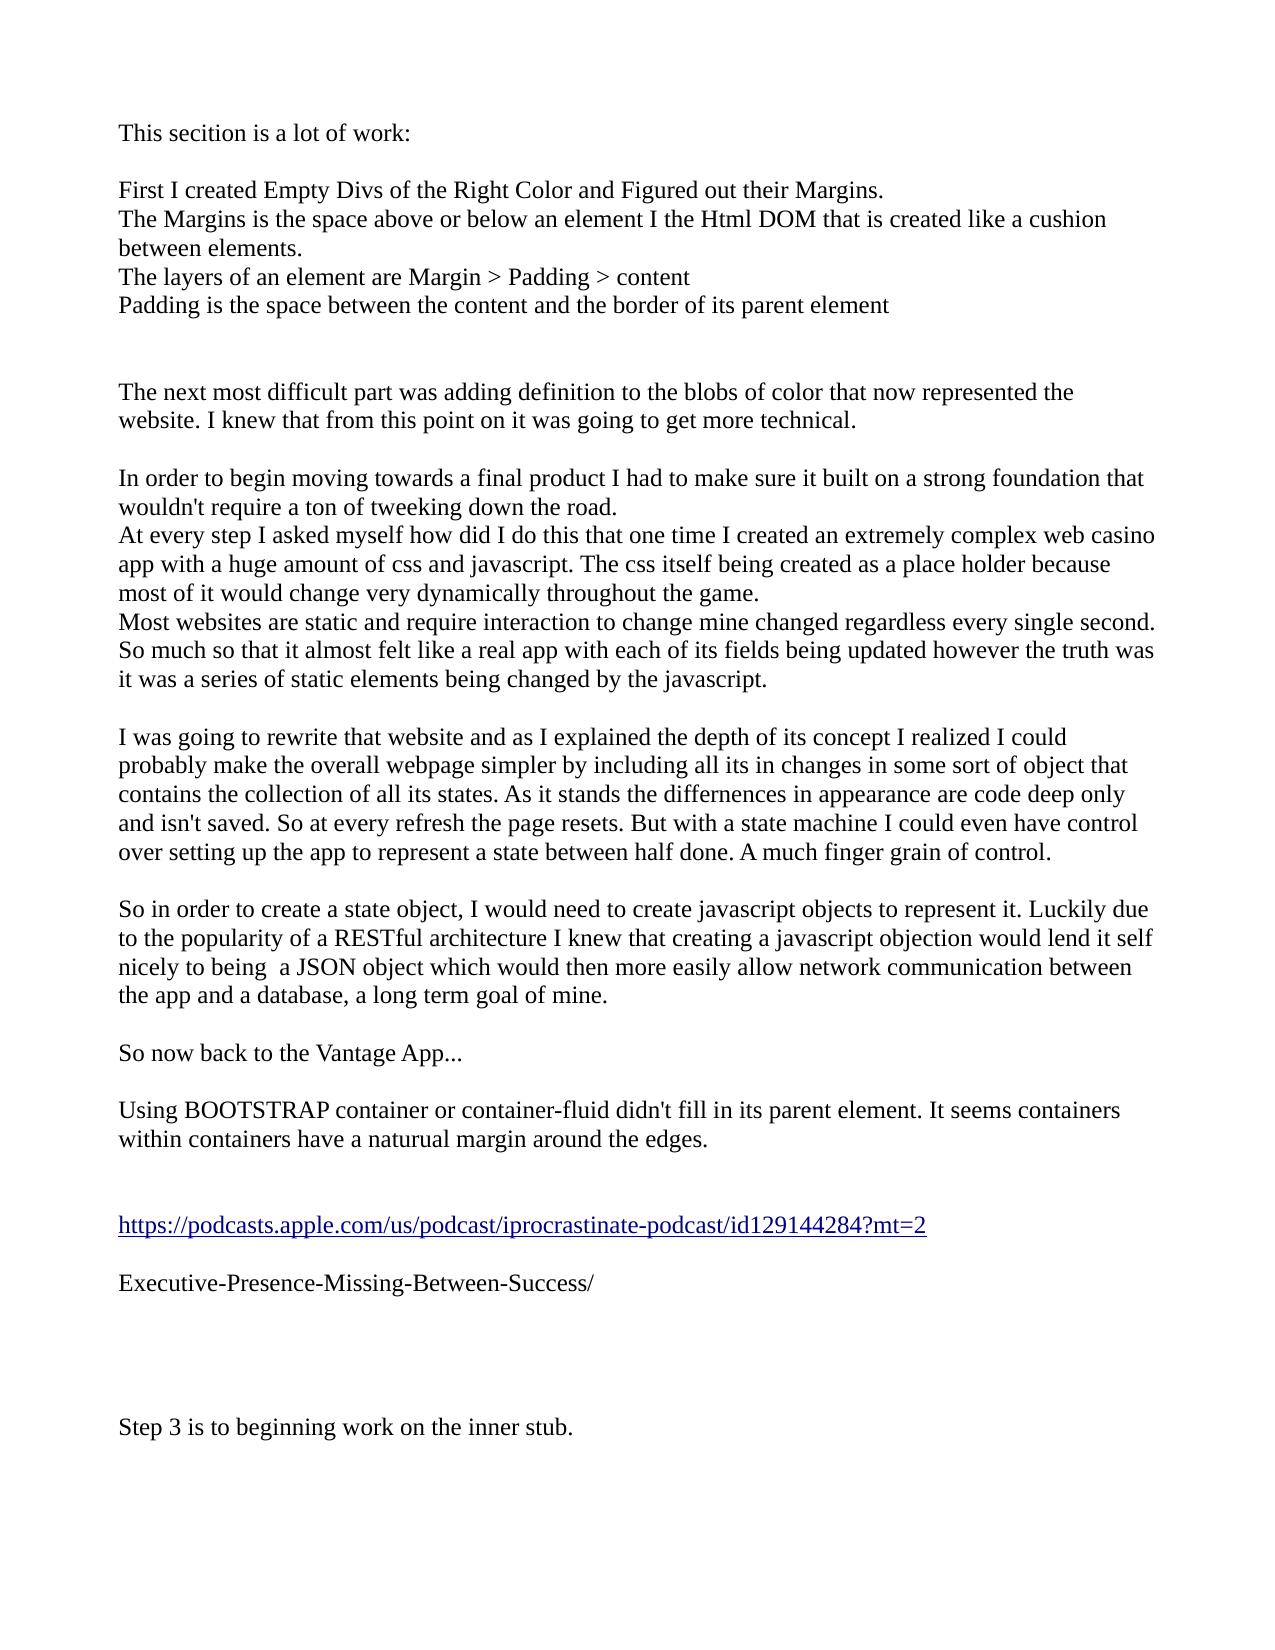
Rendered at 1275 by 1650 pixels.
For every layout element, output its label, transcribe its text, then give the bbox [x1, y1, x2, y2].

text Executive-Presence-Missing-Between-Success/ [118, 1268, 1157, 1297]
text Padding is the space between the content and the border of its parent element [118, 291, 1157, 319]
text The Margins is the space above or below an element I the Html DOM that is created like a cushion between elements. [118, 204, 1157, 262]
text https://podcasts.apple.com/us/podcast/iprocrastinate-podcast/id129144284?mt=2 [118, 1211, 1157, 1239]
text So in order to create a state object, I would need to create javascript objects to represent it. Luckily due to the popularity of a RESTful architecture I knew that creating a javascript objection would lend it self nicely to being a JSON object which would then more easily allow network communication between the app and a database, a long term goal of mine. [118, 894, 1157, 1009]
text So now back to the Vantage App... [118, 1038, 1157, 1067]
text First I created Empty Divs of the Right Color and Figured out their Margins. [118, 176, 1157, 204]
text Most websites are static and require interaction to change mine changed regardless every single second. So much so that it almost felt like a real app with each of its fields being updated however the truth was it was a series of static elements being changed by the javascript. [118, 607, 1157, 693]
text This secition is a lot of work: [118, 118, 1157, 147]
text Using BOOTSTRAP container or container-fluid didn't fill in its parent element. It seems containers within containers have a naturual margin around the edges. [118, 1096, 1157, 1153]
text The layers of an element are Margin > Padding > content [118, 262, 1157, 291]
text At every step I asked myself how did I do this that one time I created an extremely complex web casino app with a huge amount of css and javascript. The css itself being created as a place holder because most of it would change very dynamically throughout the game. [118, 521, 1157, 607]
text I was going to rewrite that website and as I explained the depth of its concept I realized I could probably make the overall webpage simpler by including all its in changes in some sort of object that contains the collection of all its states. As it stands the differnences in appearance are code deep only and isn't saved. So at every refresh the page resets. But with a state machine I could even have control over setting up the app to represent a state between half done. A much finger grain of control. [118, 722, 1157, 866]
text The next most difficult part was adding definition to the blobs of color that now represented the website. I knew that from this point on it was going to get more technical. [118, 377, 1157, 434]
text Step 3 is to beginning work on the inner stub. [118, 1412, 1157, 1441]
text In order to begin moving towards a final product I had to make sure it built on a strong foundation that wouldn't require a ton of tweeking down the road. [118, 463, 1157, 521]
